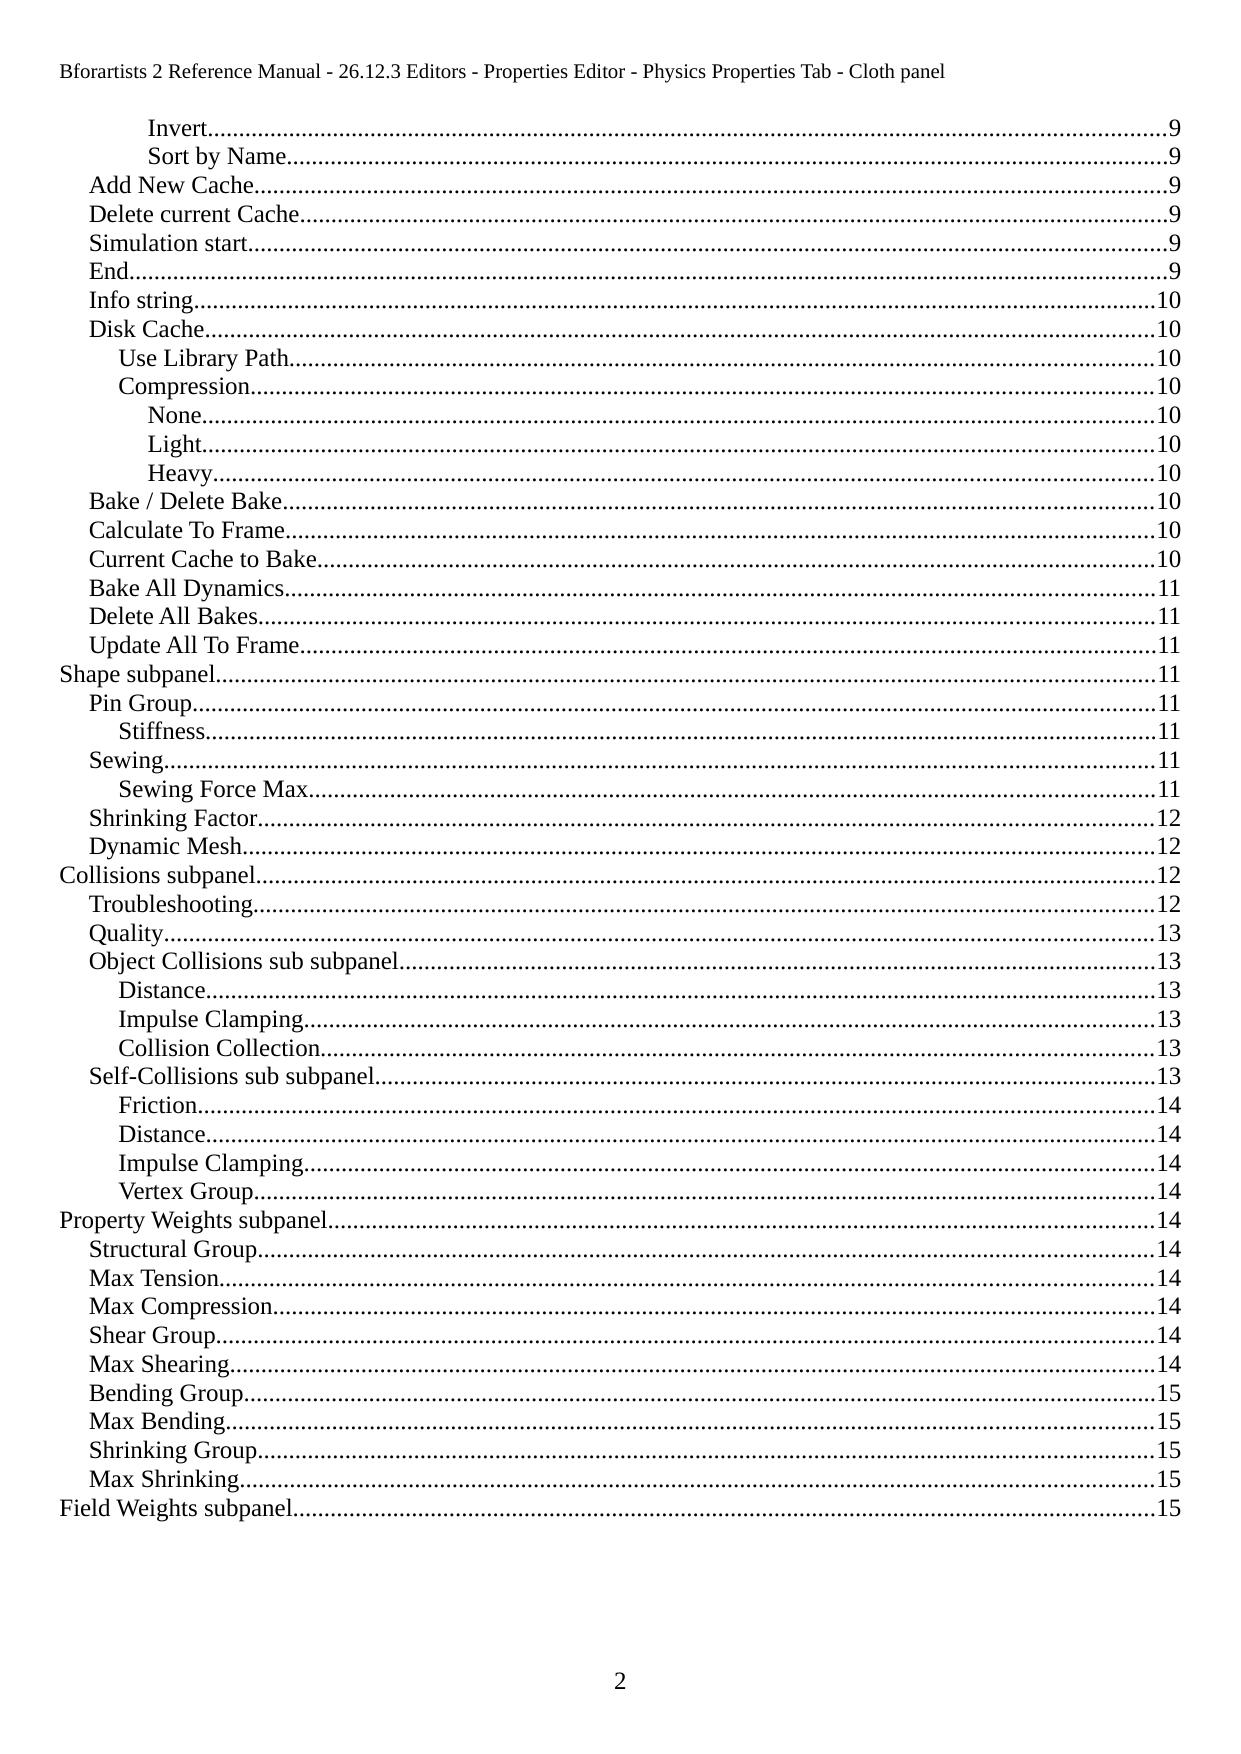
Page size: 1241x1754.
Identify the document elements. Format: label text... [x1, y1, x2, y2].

text None 10 [147, 400, 1181, 429]
text Friction 14 [118, 1090, 1181, 1119]
text End 9 [88, 256, 1181, 285]
text Self-Collisions sub subpanel 13 [88, 1061, 1181, 1090]
text Shrinking Group 15 [88, 1435, 1181, 1464]
text Sewing Force Max 11 [118, 774, 1181, 803]
text Bake All Dynamics 11 [88, 573, 1181, 601]
text Heavy 10 [147, 458, 1181, 486]
text Use Library Path 10 [118, 343, 1181, 371]
text Shrinking Factor 12 [88, 803, 1181, 831]
text Collisions subpanel 12 [59, 860, 1181, 889]
text Sort by Name 9 [147, 141, 1181, 170]
text Invert 9 [147, 113, 1181, 141]
text Pin Group 11 [88, 688, 1181, 716]
text Disk Cache 10 [88, 314, 1181, 343]
text Shear Group 14 [88, 1320, 1181, 1349]
text Max Shrinking 15 [88, 1464, 1181, 1493]
text Property Weights subpanel 14 [59, 1205, 1181, 1234]
text Compression 10 [118, 371, 1181, 400]
text Current Cache to Bake 10 [88, 544, 1181, 573]
text Max Bending 15 [88, 1406, 1181, 1435]
text Distance 13 [118, 975, 1181, 1004]
text Max Shearing 14 [88, 1349, 1181, 1378]
text Vertex Group 14 [118, 1176, 1181, 1205]
text Info string 10 [88, 285, 1181, 314]
text Light 10 [147, 429, 1181, 458]
text Update All To Frame 11 [88, 630, 1181, 659]
text Bake / Delete Bake 10 [88, 486, 1181, 515]
text Bending Group 15 [88, 1378, 1181, 1406]
text Add New Cache 9 [88, 170, 1181, 199]
text Collision Collection 13 [118, 1033, 1181, 1061]
text Delete current Cache 9 [88, 199, 1181, 228]
text Distance 14 [118, 1119, 1181, 1148]
text Stiffness 11 [118, 716, 1181, 745]
text Simulation start 9 [88, 228, 1181, 256]
text Object Collisions sub subpanel 13 [88, 946, 1181, 975]
text Max Tension 14 [88, 1263, 1181, 1291]
text Calculate To Frame 10 [88, 515, 1181, 544]
text Sewing 11 [88, 745, 1181, 774]
text Field Weights subpanel 15 [59, 1493, 1181, 1521]
text Impulse Clamping 14 [118, 1148, 1181, 1176]
text Impulse Clamping 13 [118, 1004, 1181, 1033]
text Troubleshooting 12 [88, 889, 1181, 918]
text Structural Group 14 [88, 1234, 1181, 1263]
text Dynamic Mesh 12 [88, 831, 1181, 860]
text Delete All Bakes 11 [88, 601, 1181, 630]
text Quality 13 [88, 918, 1181, 946]
text Shape subpanel 11 [59, 659, 1181, 688]
text Max Compression 14 [88, 1291, 1181, 1320]
